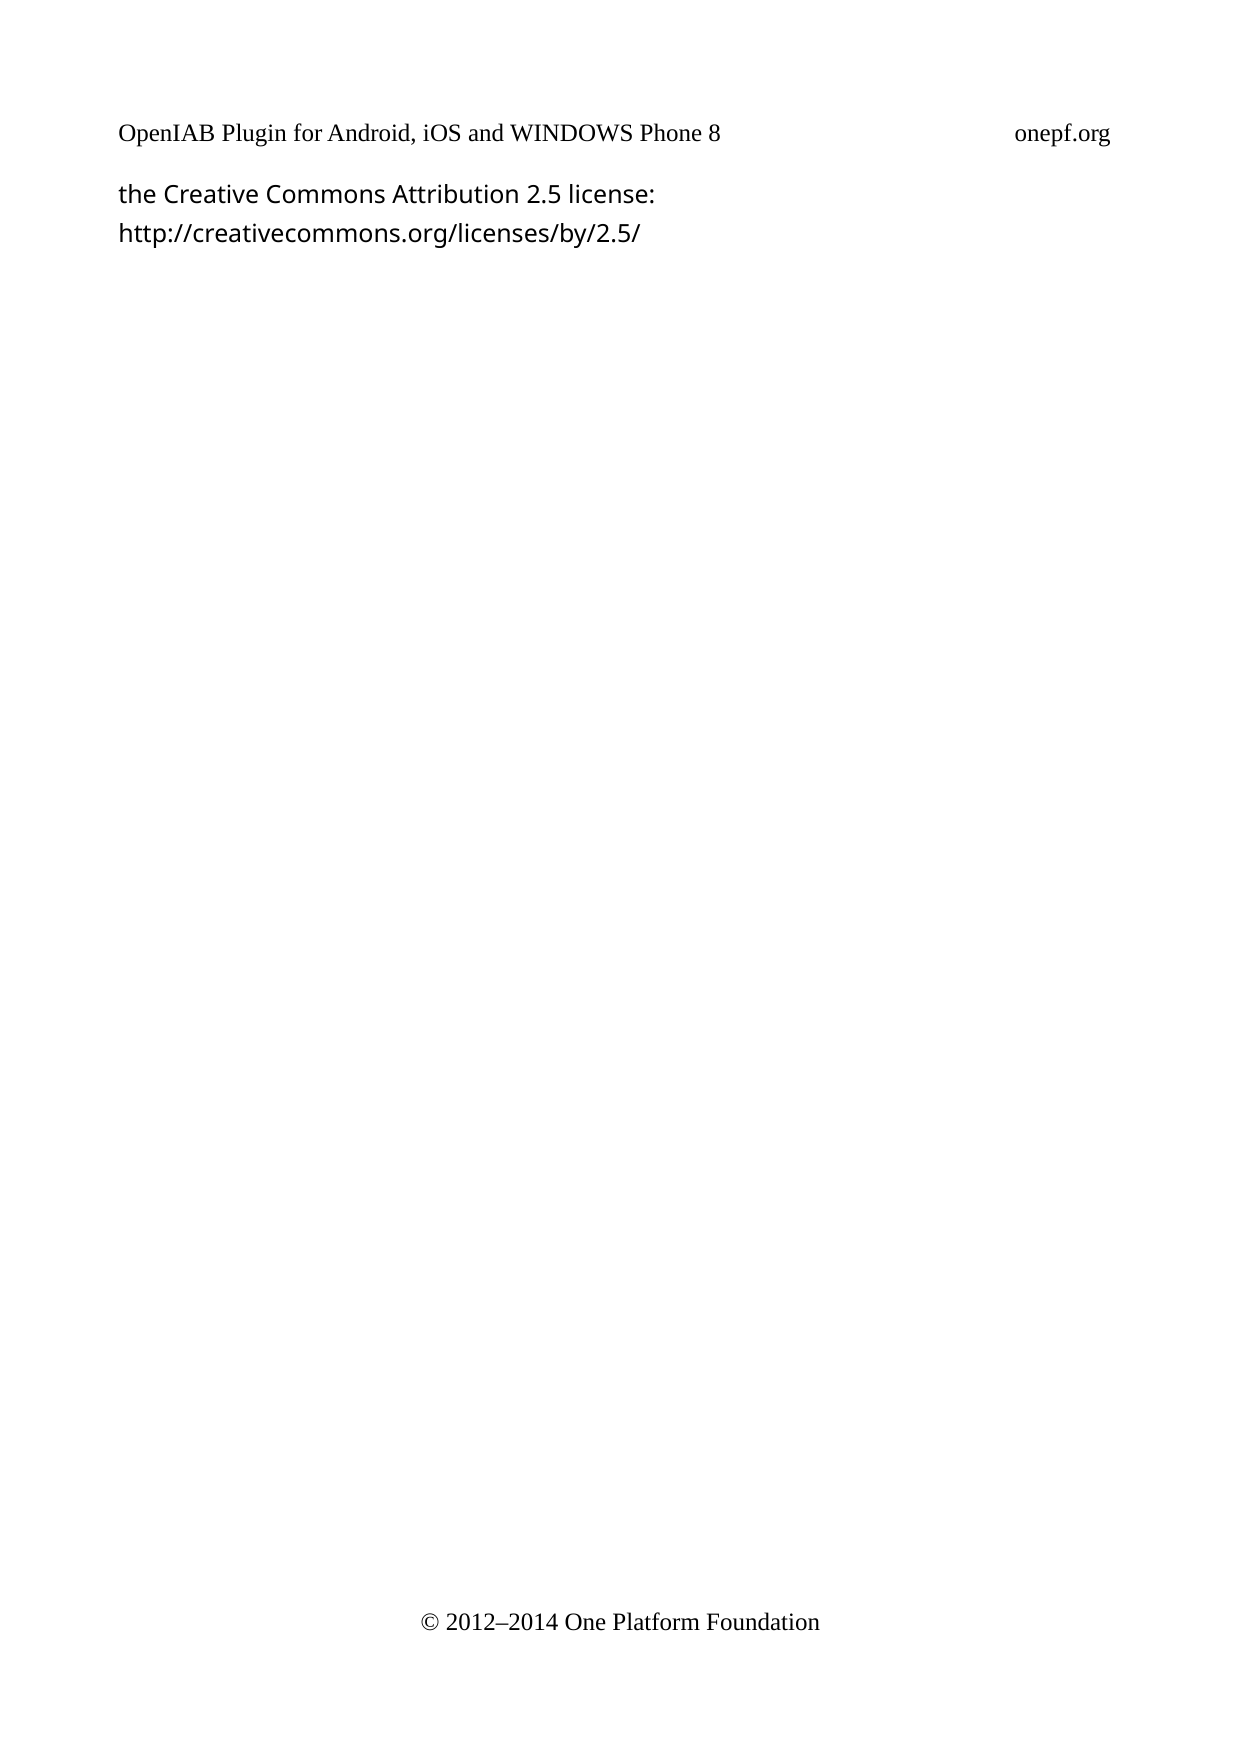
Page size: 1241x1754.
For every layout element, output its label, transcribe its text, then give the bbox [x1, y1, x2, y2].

text the Creative Commons Attribution 2.5 license: http://creativecommons.org/licenses/by/2.5/ [118, 176, 1122, 249]
